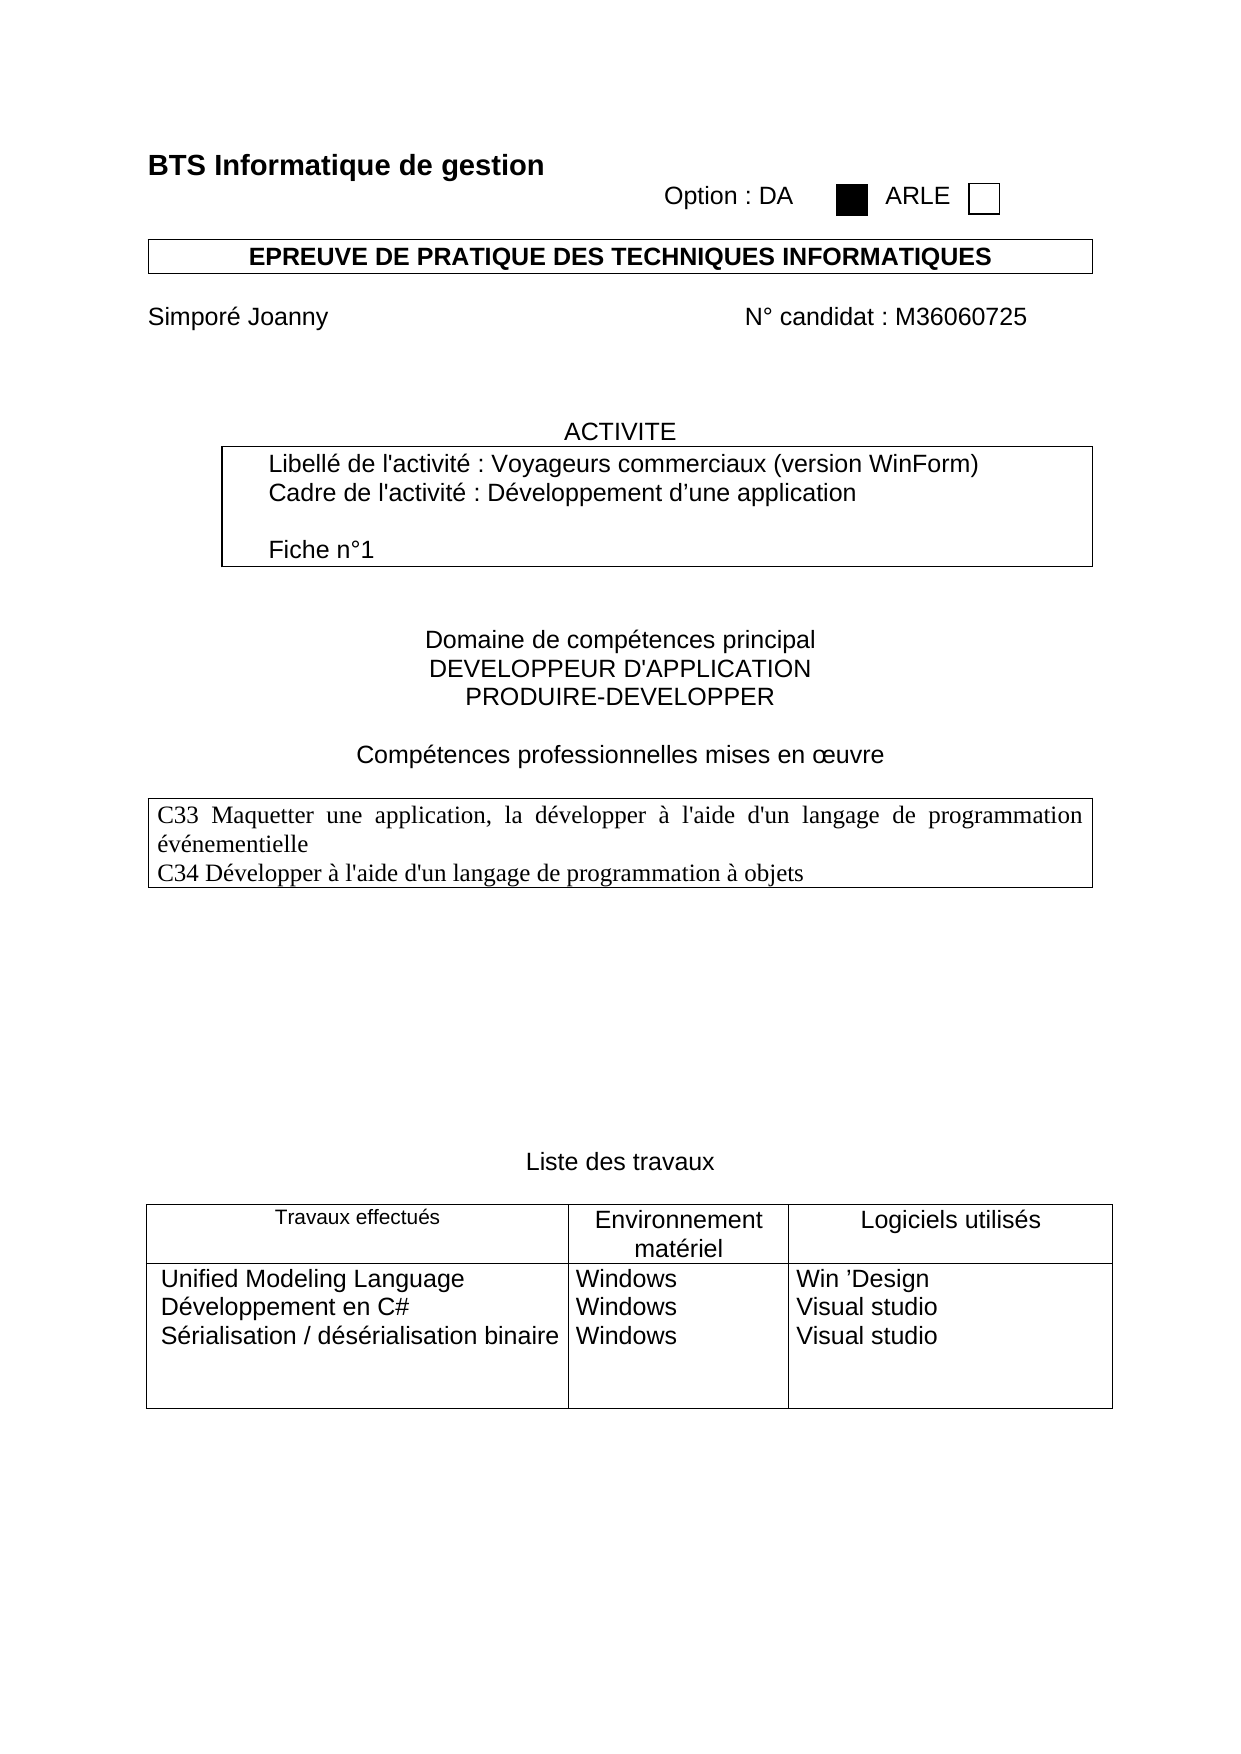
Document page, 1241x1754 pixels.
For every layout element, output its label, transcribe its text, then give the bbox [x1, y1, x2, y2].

text PRODUIRE-DEVELOPPER [148, 682, 1093, 711]
text Fiche n°1 [223, 532, 1092, 566]
text BTS Informatique de gestion [148, 148, 1093, 181]
table_cell Windows Windows Windows [569, 1264, 788, 1407]
table_cell Unified Modeling Language Développement en C# Sérialisation / désérialisation binaire [147, 1264, 568, 1407]
text C34 Développer à l'aide d'un langage de programmation à objets [149, 855, 1092, 887]
text EPREUVE DE PRATIQUE DES TECHNIQUES INFORMATIQUES [149, 240, 1092, 273]
text DEVELOPPEUR D'APPLICATION [148, 654, 1093, 682]
text ACTIVITE [148, 417, 1093, 446]
table_header Environnement matériel [569, 1205, 788, 1263]
text Compétences professionnelles mises en œuvre [148, 740, 1093, 769]
text Cadre de l'activité : Développement d’une application [223, 475, 1092, 507]
text Domaine de compétences principal [148, 625, 1093, 654]
table_header Travaux effectués [147, 1205, 568, 1263]
text C33 Maquetter une application, la développer à l'aide d'un langage de programmation événementielle [149, 799, 1092, 855]
table_header Logiciels utilisés [789, 1205, 1112, 1263]
text Liste des travaux [148, 1147, 1093, 1175]
text Libellé de l'activité : Voyageurs commerciaux (version WinForm) [223, 447, 1092, 475]
text Option : DA ARLE [148, 181, 1093, 210]
table_cell Win ’Design Visual studio Visual studio [789, 1264, 1112, 1407]
text Simporé Joanny N° candidat : M36060725 [148, 302, 1093, 331]
